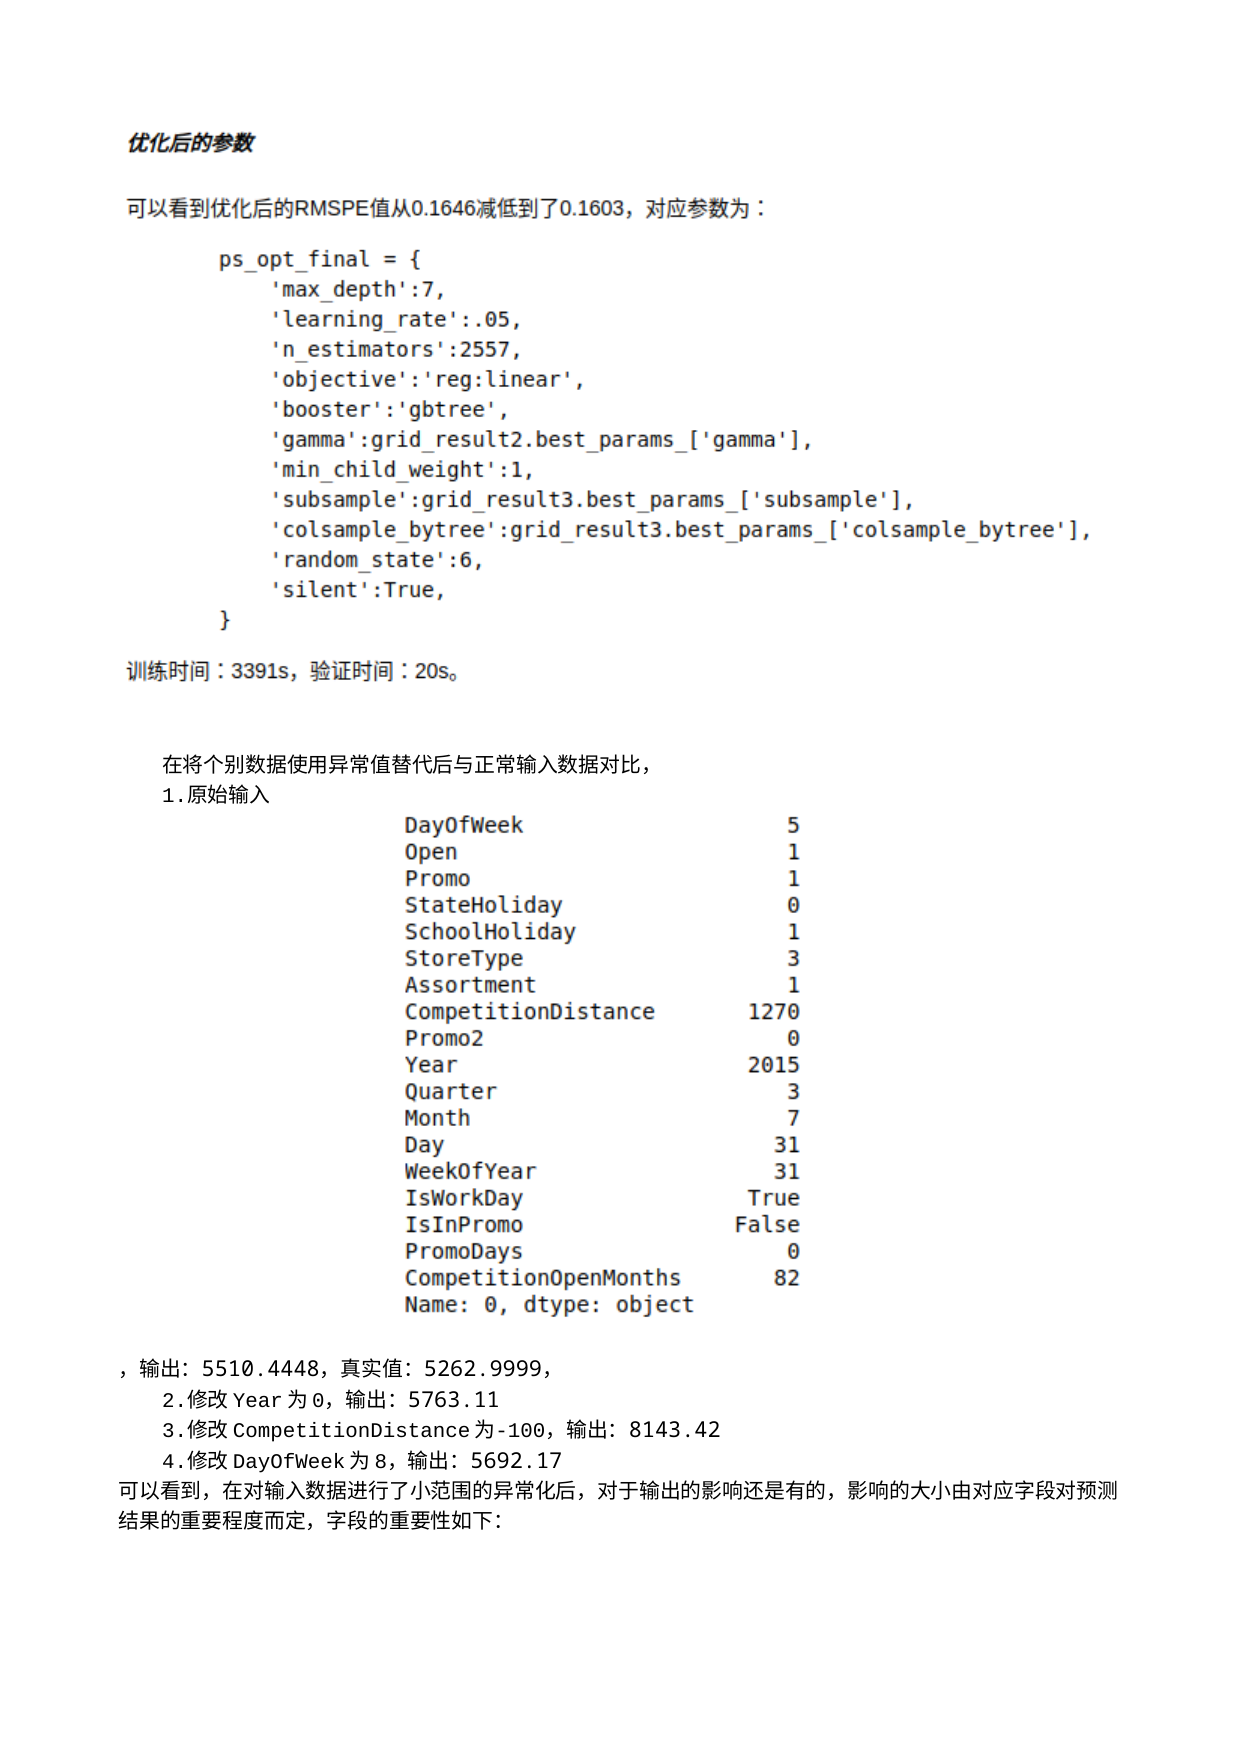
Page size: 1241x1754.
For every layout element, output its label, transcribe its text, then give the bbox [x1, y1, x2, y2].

text ，输出：5510.4448，真实值：5262.9999， [118, 1352, 1122, 1383]
text 1.原始输入 [118, 778, 1122, 809]
text 可以看到，在对输入数据进行了小范围的异常化后，对于输出的影响还是有的，影响的大小由对应字段对预测结果的重要程度而定，字段的重要性如下： [118, 1474, 1122, 1535]
text 3.修改CompetitionDistance为-100，输出：8143.42 [118, 1413, 1122, 1444]
picture [398, 808, 842, 1328]
text 4.修改DayOfWeek为8，输出：5692.17 [118, 1444, 1122, 1474]
text 2.修改Year为0，输出：5763.11 [118, 1383, 1122, 1413]
picture [118, 118, 1123, 695]
text 在将个别数据使用异常值替代后与正常输入数据对比， [118, 748, 1122, 778]
